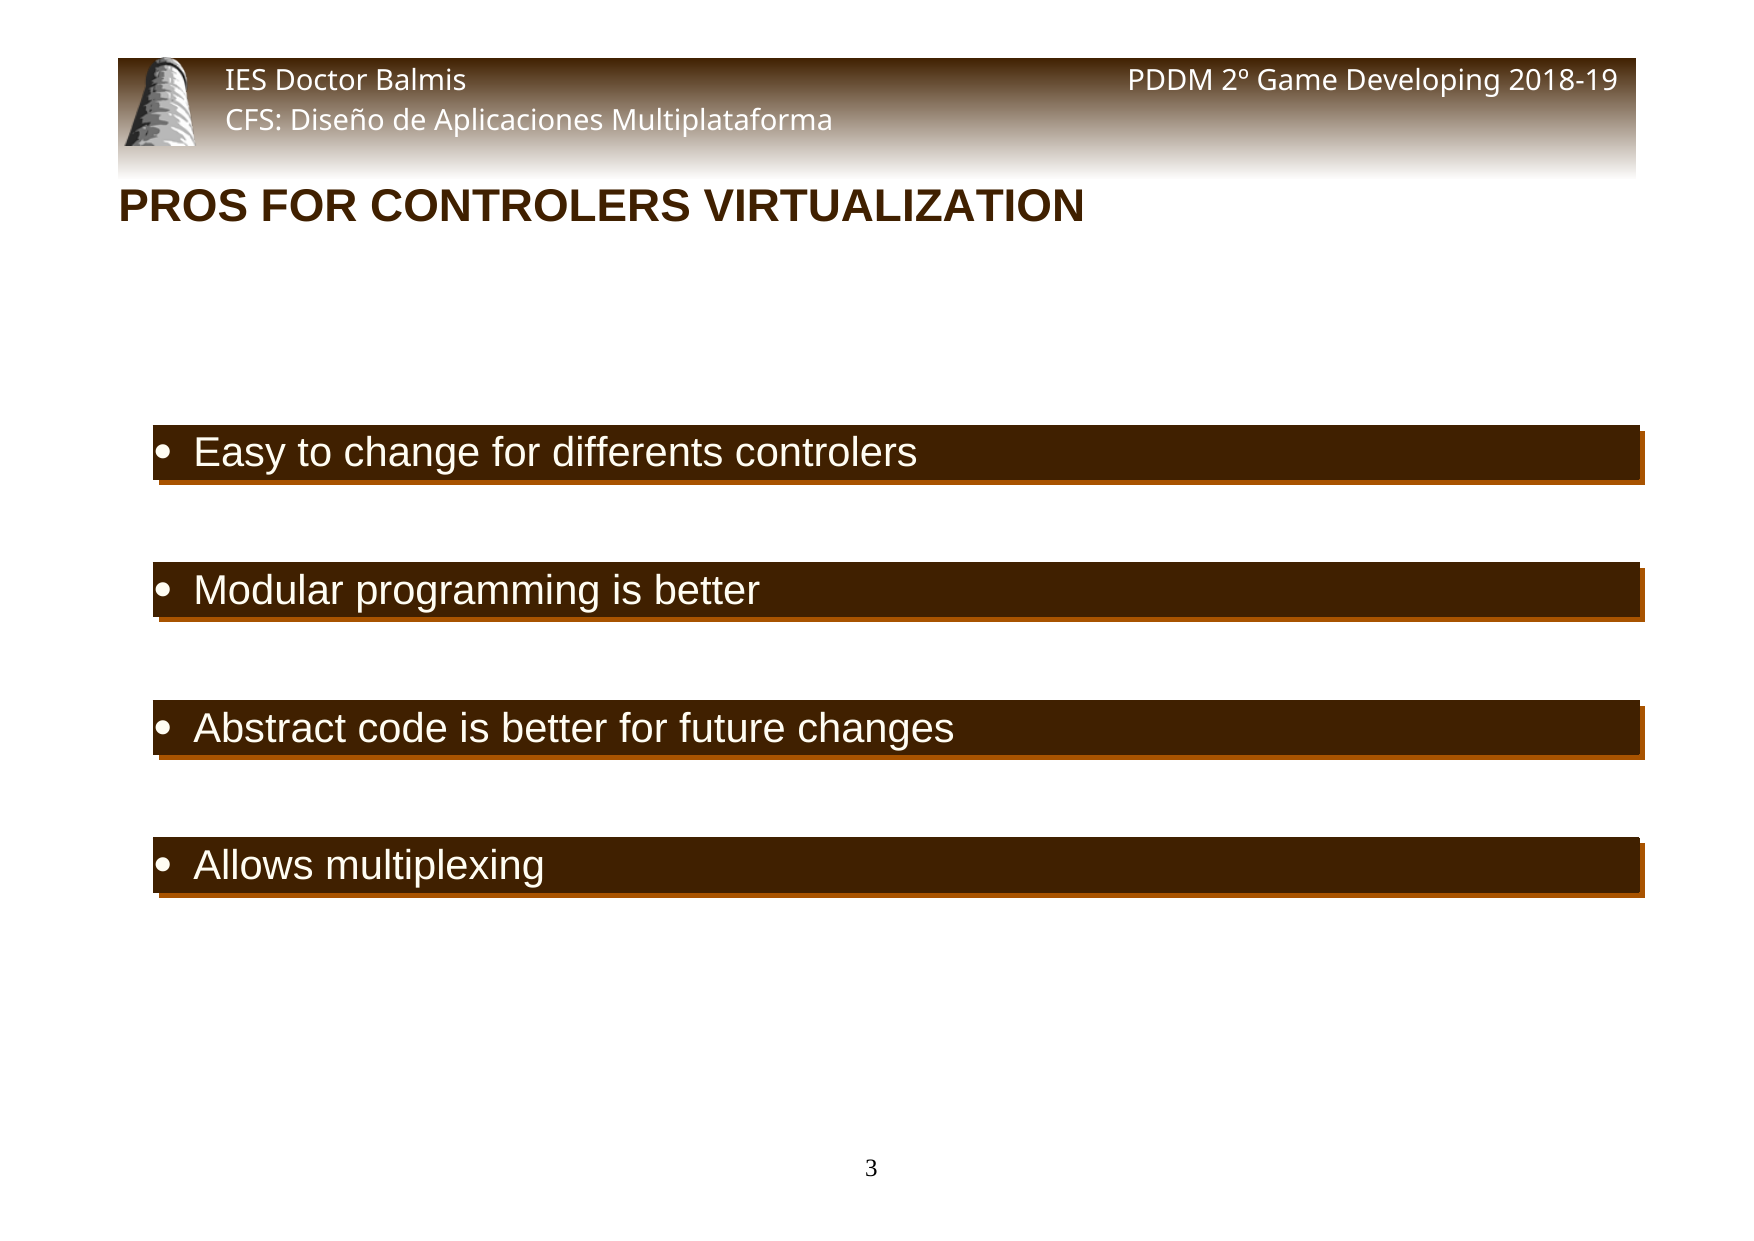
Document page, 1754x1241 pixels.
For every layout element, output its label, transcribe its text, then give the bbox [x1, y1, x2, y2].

subtitle Pros for controlers virtualization [118, 178, 1636, 231]
list Allows multiplexing [154, 839, 1639, 892]
picture [121, 57, 202, 146]
list Modular programming is better [154, 563, 1639, 616]
list Easy to change for differents controlers [154, 426, 1639, 479]
list Abstract code is better for future changes [154, 701, 1639, 754]
